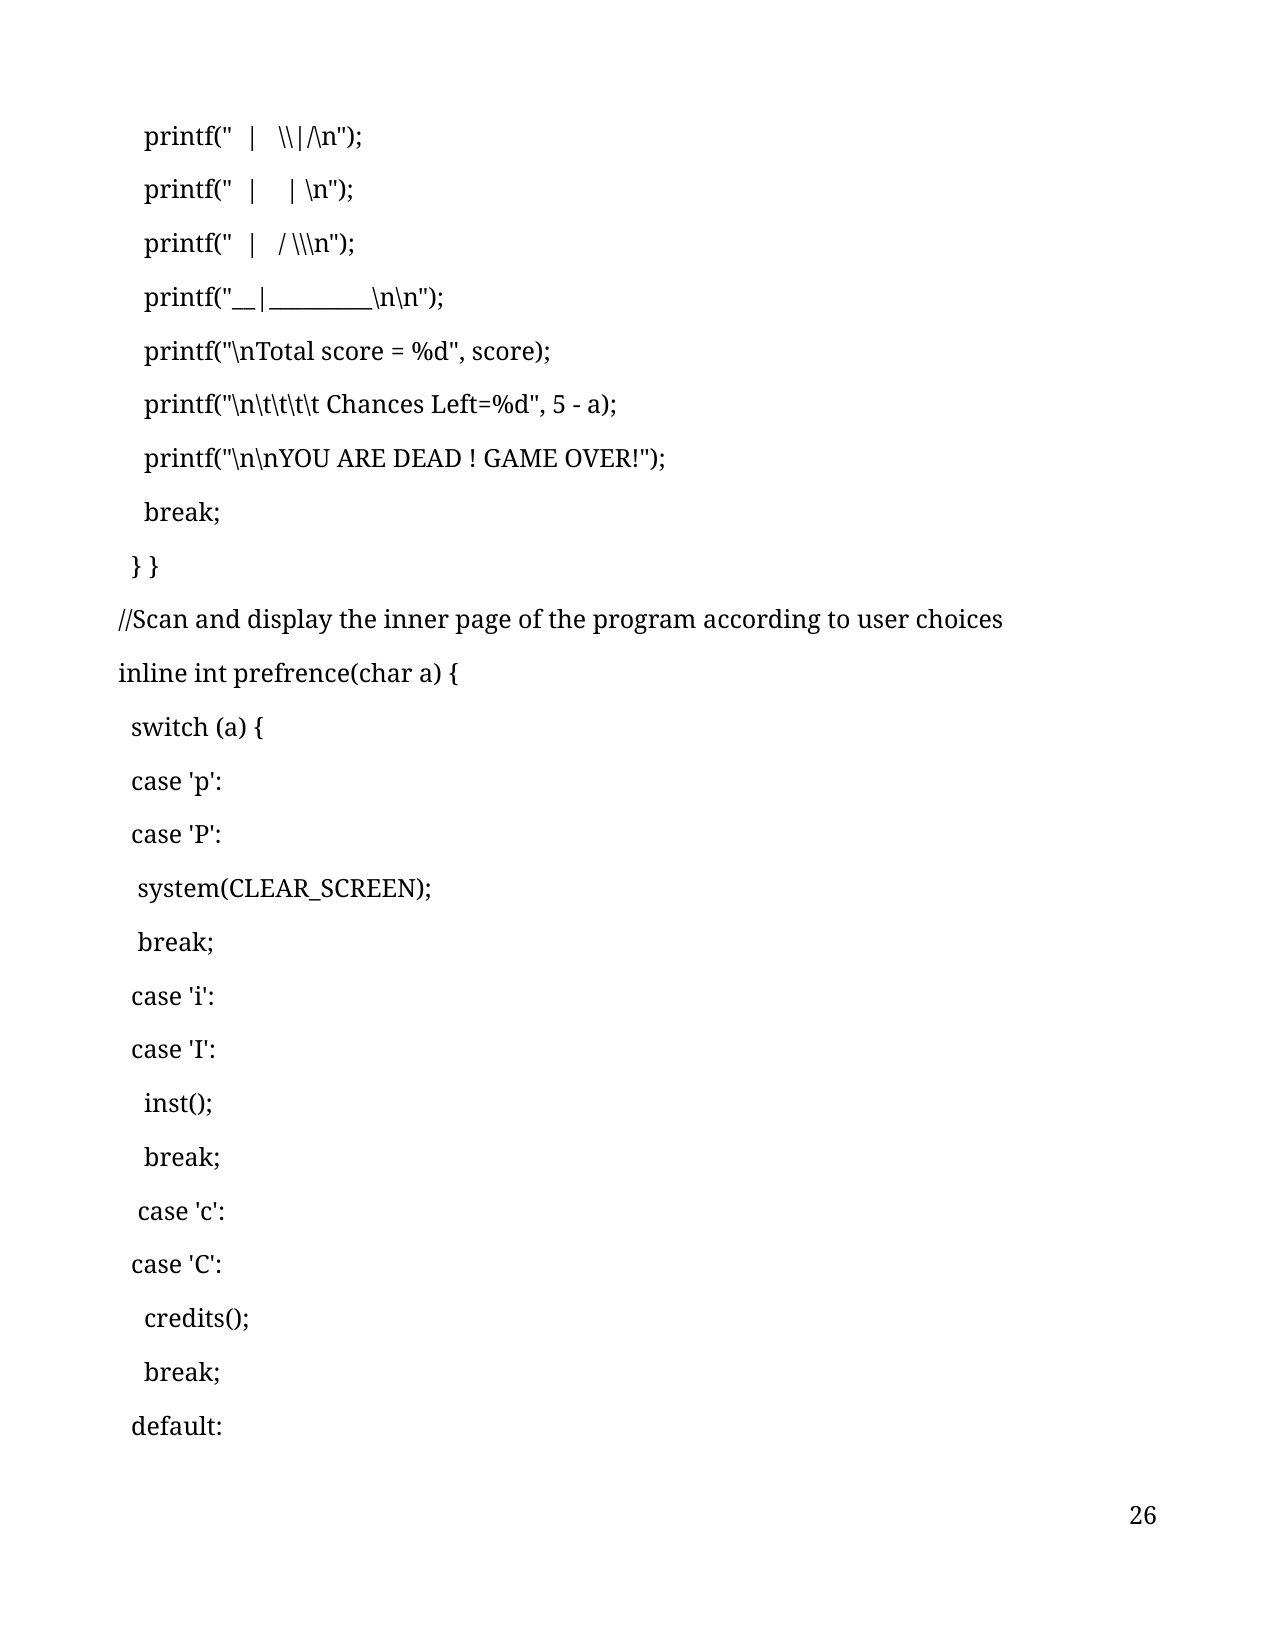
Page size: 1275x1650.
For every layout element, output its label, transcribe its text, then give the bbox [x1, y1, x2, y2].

text case 'p': [118, 763, 1157, 797]
text system(CLEAR_SCREEN); [118, 871, 1157, 905]
text default: [118, 1408, 1157, 1442]
text credits(); [118, 1301, 1157, 1335]
text case 'P': [118, 817, 1157, 851]
text printf(" | / \\\n"); [118, 226, 1157, 260]
text printf("__|_________\n\n"); [118, 279, 1157, 313]
text inst(); [118, 1086, 1157, 1120]
text case 'C': [118, 1247, 1157, 1281]
text printf("\n\t\t\t\t Chances Left=%d", 5 - a); [118, 387, 1157, 421]
text inline int prefrence(char a) { [118, 656, 1157, 690]
text case 'c': [118, 1193, 1157, 1227]
text //Scan and display the inner page of the program according to user choices [118, 602, 1157, 636]
text break; [118, 494, 1157, 528]
text } } [118, 548, 1157, 582]
text printf(" | | \n"); [118, 172, 1157, 206]
text case 'i': [118, 978, 1157, 1012]
text break; [118, 1139, 1157, 1173]
text break; [118, 924, 1157, 958]
text case 'I': [118, 1032, 1157, 1066]
text printf("\n\nYOU ARE DEAD ! GAME OVER!"); [118, 441, 1157, 475]
text switch (a) { [118, 709, 1157, 743]
text printf(" | \\|/\n"); [118, 118, 1157, 152]
text break; [118, 1354, 1157, 1388]
text printf("\nTotal score = %d", score); [118, 333, 1157, 367]
